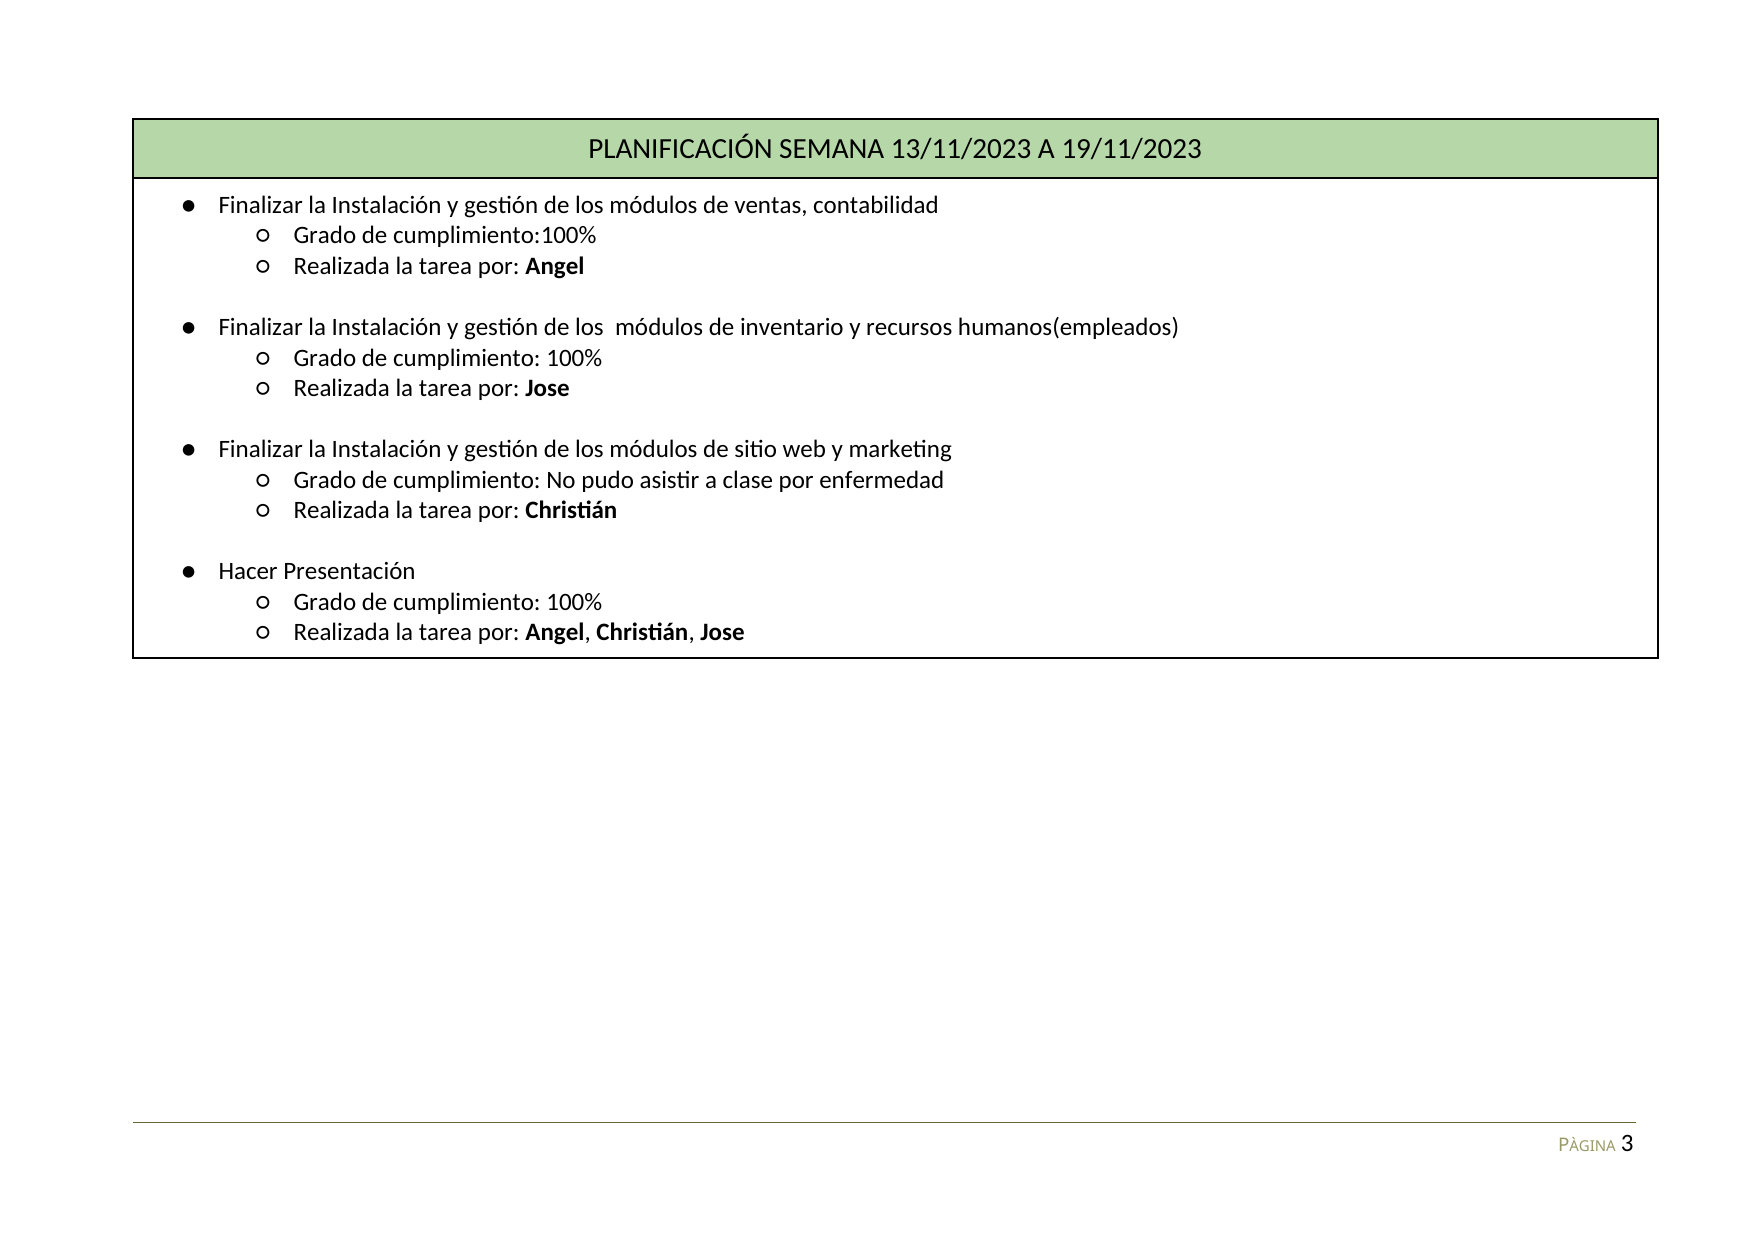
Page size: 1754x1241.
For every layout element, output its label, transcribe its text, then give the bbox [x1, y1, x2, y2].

table_header PLANIFICACIÓN SEMANA 13/11/2023 A 19/11/2023 [134, 120, 1657, 177]
table_cell Finalizar la Instalación y gestión de los módulos de ventas, contabilidad Grado de cumplimiento:100% Realizada la tarea por: Angel Finalizar la Instalación y gestión de los módulos de inventario y recursos humanos(empleados) Grado de cumplimiento: 100% Realizada la tarea por: Jose Finalizar la Instalación y gestión de los módulos de sitio web y marketing Grado de cumplimiento: No pudo asistir a clase por enfermedad Realizada la tarea por: Christián Hacer Presentación Grado de cumplimiento: 100% Realizada la tarea por: Angel, Christián, Jose [134, 179, 1657, 657]
